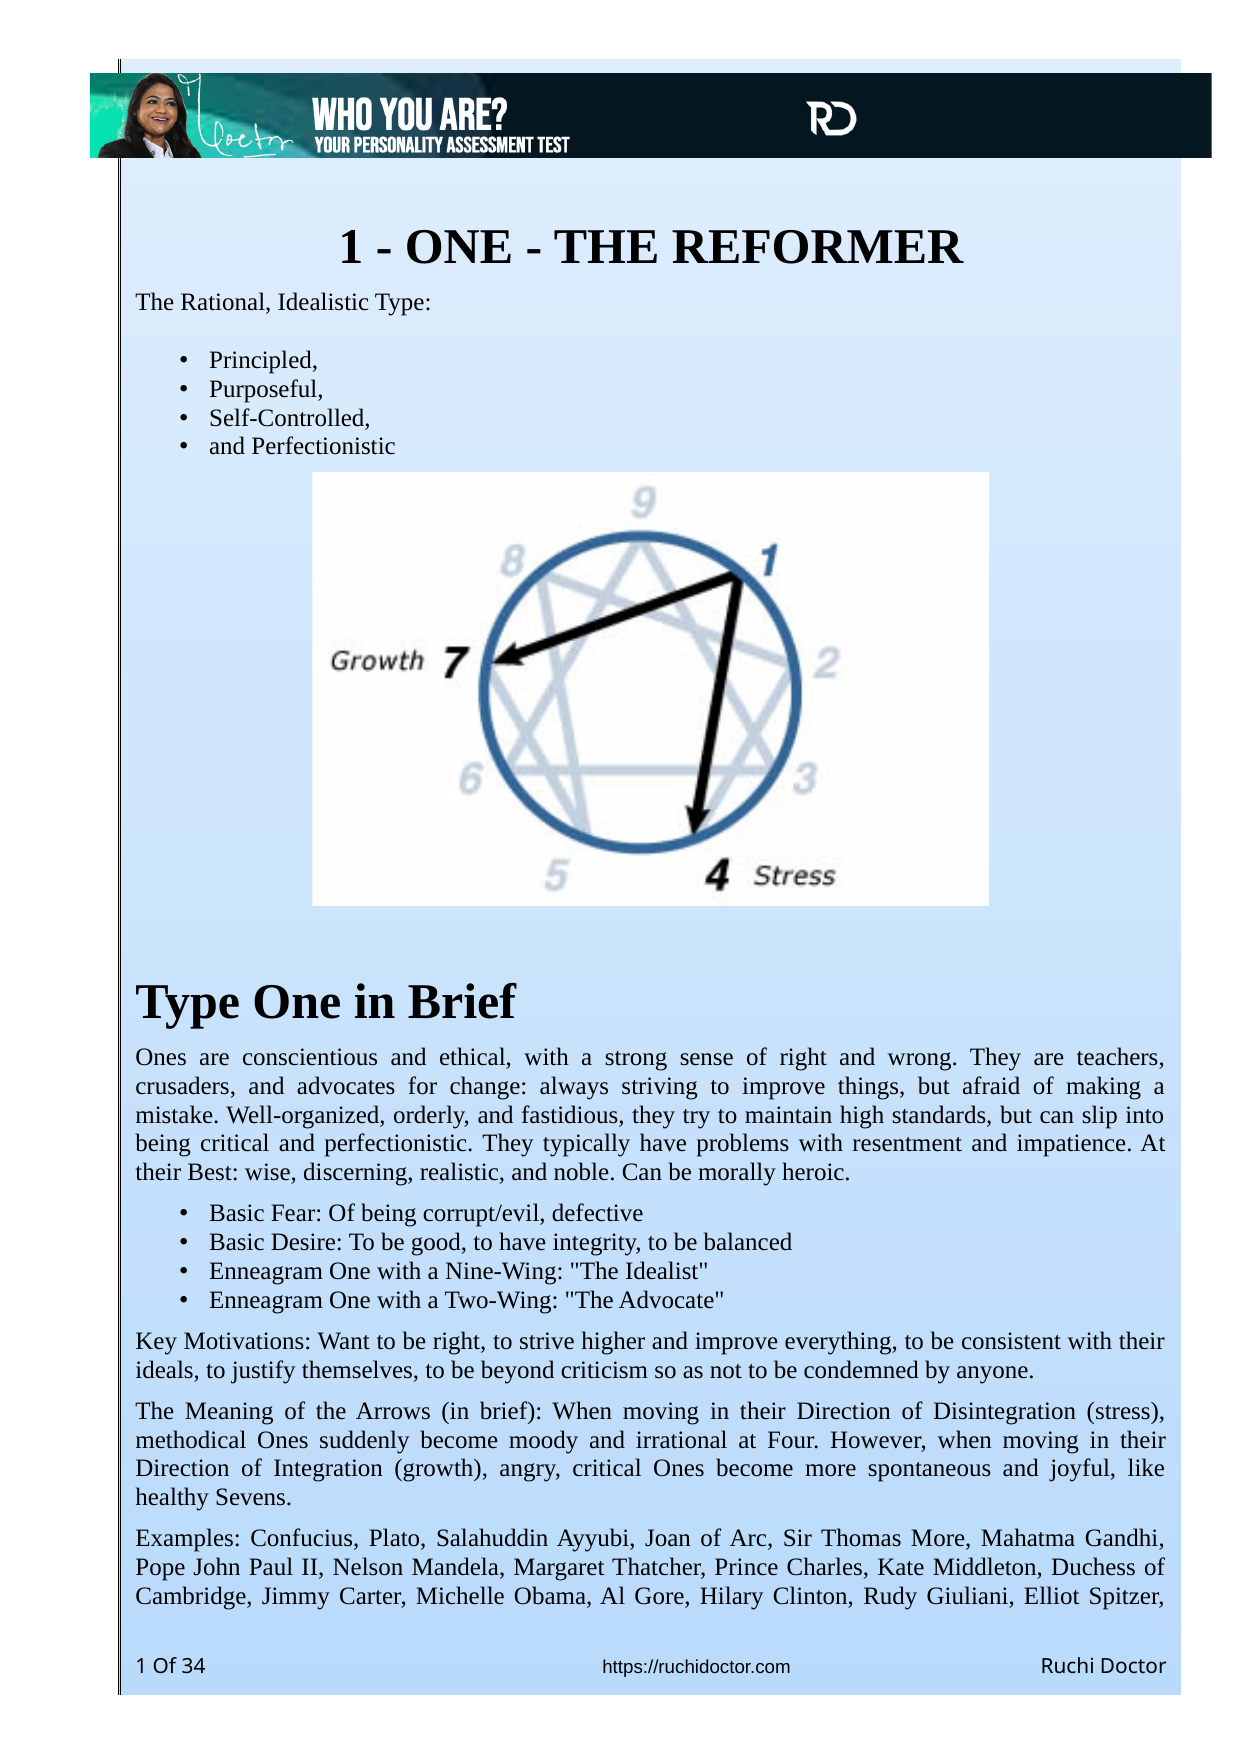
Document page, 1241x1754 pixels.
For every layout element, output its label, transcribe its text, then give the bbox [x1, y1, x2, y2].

text Key Motivations: Want to be right, to strive higher and improve everything, to be consistent with their ideals, to justify themselves, to be beyond criticism so as not to be condemned by anyone. [135, 1326, 1166, 1383]
list Enneagram One with a Two-Wing: "The Advocate" [179, 1285, 1166, 1313]
text Ones are conscientious and ethical, with a strong sense of right and wrong. They are teachers, crusaders, and advocates for change: always striving to improve things, but afraid of making a mistake. Well-organized, orderly, and fastidious, they try to maintain high standards, but can slip into being critical and perfectionistic. They typically have problems with resentment and impatience. At their Best: wise, discerning, realistic, and noble. Can be morally heroic. [135, 1042, 1166, 1186]
list Enneagram One with a Nine-Wing: "The Idealist" [179, 1256, 1166, 1285]
list Purposeful, [179, 374, 1166, 403]
list Basic Fear: Of being corrupt/evil, defective [179, 1198, 1166, 1227]
text Examples: Confucius, Plato, Salahuddin Ayyubi, Joan of Arc, Sir Thomas More, Mahatma Gandhi, Pope John Paul II, Nelson Mandela, Margaret Thatcher, Prince Charles, Kate Middleton, Duchess of Cambridge, Jimmy Carter, Michelle Obama, Al Gore, Hilary Clinton, Rudy Giuliani, Elliot Spitzer, [135, 1523, 1166, 1610]
list Basic Desire: To be good, to have integrity, to be balanced [179, 1227, 1166, 1256]
list and Perfectionistic [179, 431, 1166, 460]
picture [89, 59, 1212, 906]
list Self-Controlled, [179, 403, 1166, 431]
text The Rational, Idealistic Type: [135, 287, 1166, 316]
list Principled, [179, 345, 1166, 374]
text The Meaning of the Arrows (in brief): When moving in their Direction of Disintegration (stress), methodical Ones suddenly become moody and irrational at Four. However, when moving in their Direction of Integration (growth), angry, critical Ones become more spontaneous and joyful, like healthy Sevens. [135, 1396, 1166, 1511]
subtitle 1 - ONE - THE REFORMER [135, 217, 1166, 274]
subtitle Type One in Brief [135, 972, 1166, 1030]
